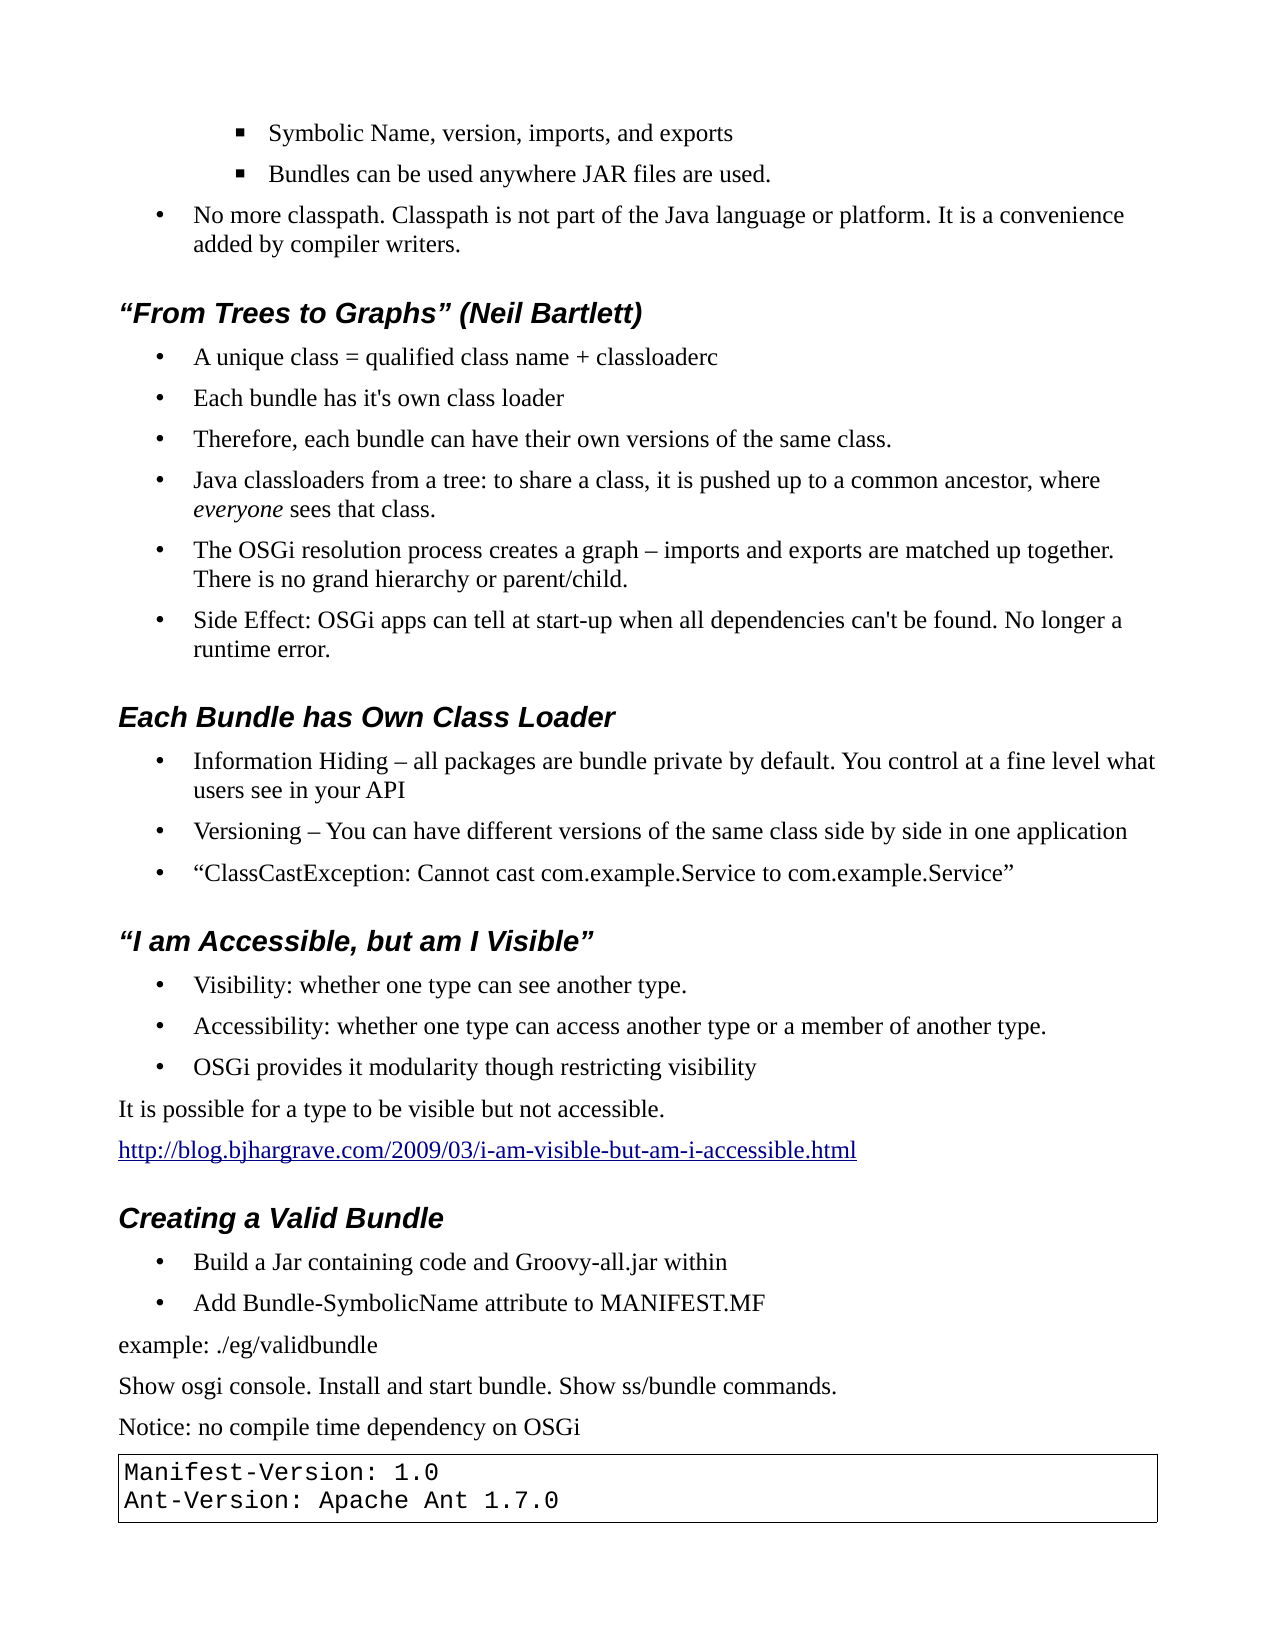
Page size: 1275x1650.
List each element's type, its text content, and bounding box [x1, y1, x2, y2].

list A unique class = qualified class name + classloaderc [156, 342, 1157, 370]
list Each bundle has it's own class loader [156, 383, 1157, 412]
list No more classpath. Classpath is not part of the Java language or platform. It is a convenience added by compiler writers. [156, 201, 1157, 258]
list Add Bundle-SymbolicName attribute to MANIFEST.MF [156, 1288, 1157, 1317]
list Information Hiding – all packages are bundle private by default. You control at a fine level what users see in your API [156, 746, 1157, 804]
list Versioning – You can have different versions of the same class side by side in one application [156, 816, 1157, 845]
list Java classloaders from a tree: to share a class, it is pushed up to a common ancestor, where everyone sees that class. [156, 465, 1157, 523]
list “ClassCastException: Cannot cast com.example.Service to com.example.Service” [156, 858, 1157, 886]
table_header Manifest-Version: 1.0 Ant-Version: Apache Ant 1.7.0 [119, 1455, 1157, 1522]
list Symbolic Name, version, imports, and exports [231, 118, 1157, 147]
subtitle Each Bundle has Own Class Loader [118, 700, 1157, 734]
subtitle “I am Accessible, but am I Visible” [118, 924, 1157, 957]
text It is possible for a type to be visible but not accessible. [118, 1094, 1157, 1122]
list The OSGi resolution process creates a graph – imports and exports are matched up together. There is no grand hierarchy or parent/child. [156, 535, 1157, 593]
list Build a Jar containing code and Groovy-all.jar within [156, 1247, 1157, 1276]
text http://blog.bjhargrave.com/2009/03/i-am-visible-but-am-i-accessible.html [118, 1135, 1157, 1164]
list Accessibility: whether one type can access another type or a member of another type. [156, 1011, 1157, 1040]
text example: ./eg/validbundle [118, 1330, 1157, 1358]
list Bundles can be used anywhere JAR files are used. [231, 159, 1157, 188]
list OSGi provides it modularity though restricting visibility [156, 1052, 1157, 1081]
text Notice: no compile time dependency on OSGi [118, 1412, 1157, 1441]
subtitle Creating a Valid Bundle [118, 1201, 1157, 1235]
list Therefore, each bundle can have their own versions of the same class. [156, 424, 1157, 453]
subtitle “From Trees to Graphs” (Neil Bartlett) [118, 296, 1157, 329]
list Side Effect: OSGi apps can tell at start-up when all dependencies can't be found. No longer a runtime error. [156, 605, 1157, 663]
text Show osgi console. Install and start bundle. Show ss/bundle commands. [118, 1371, 1157, 1400]
list Visibility: whether one type can see another type. [156, 970, 1157, 999]
